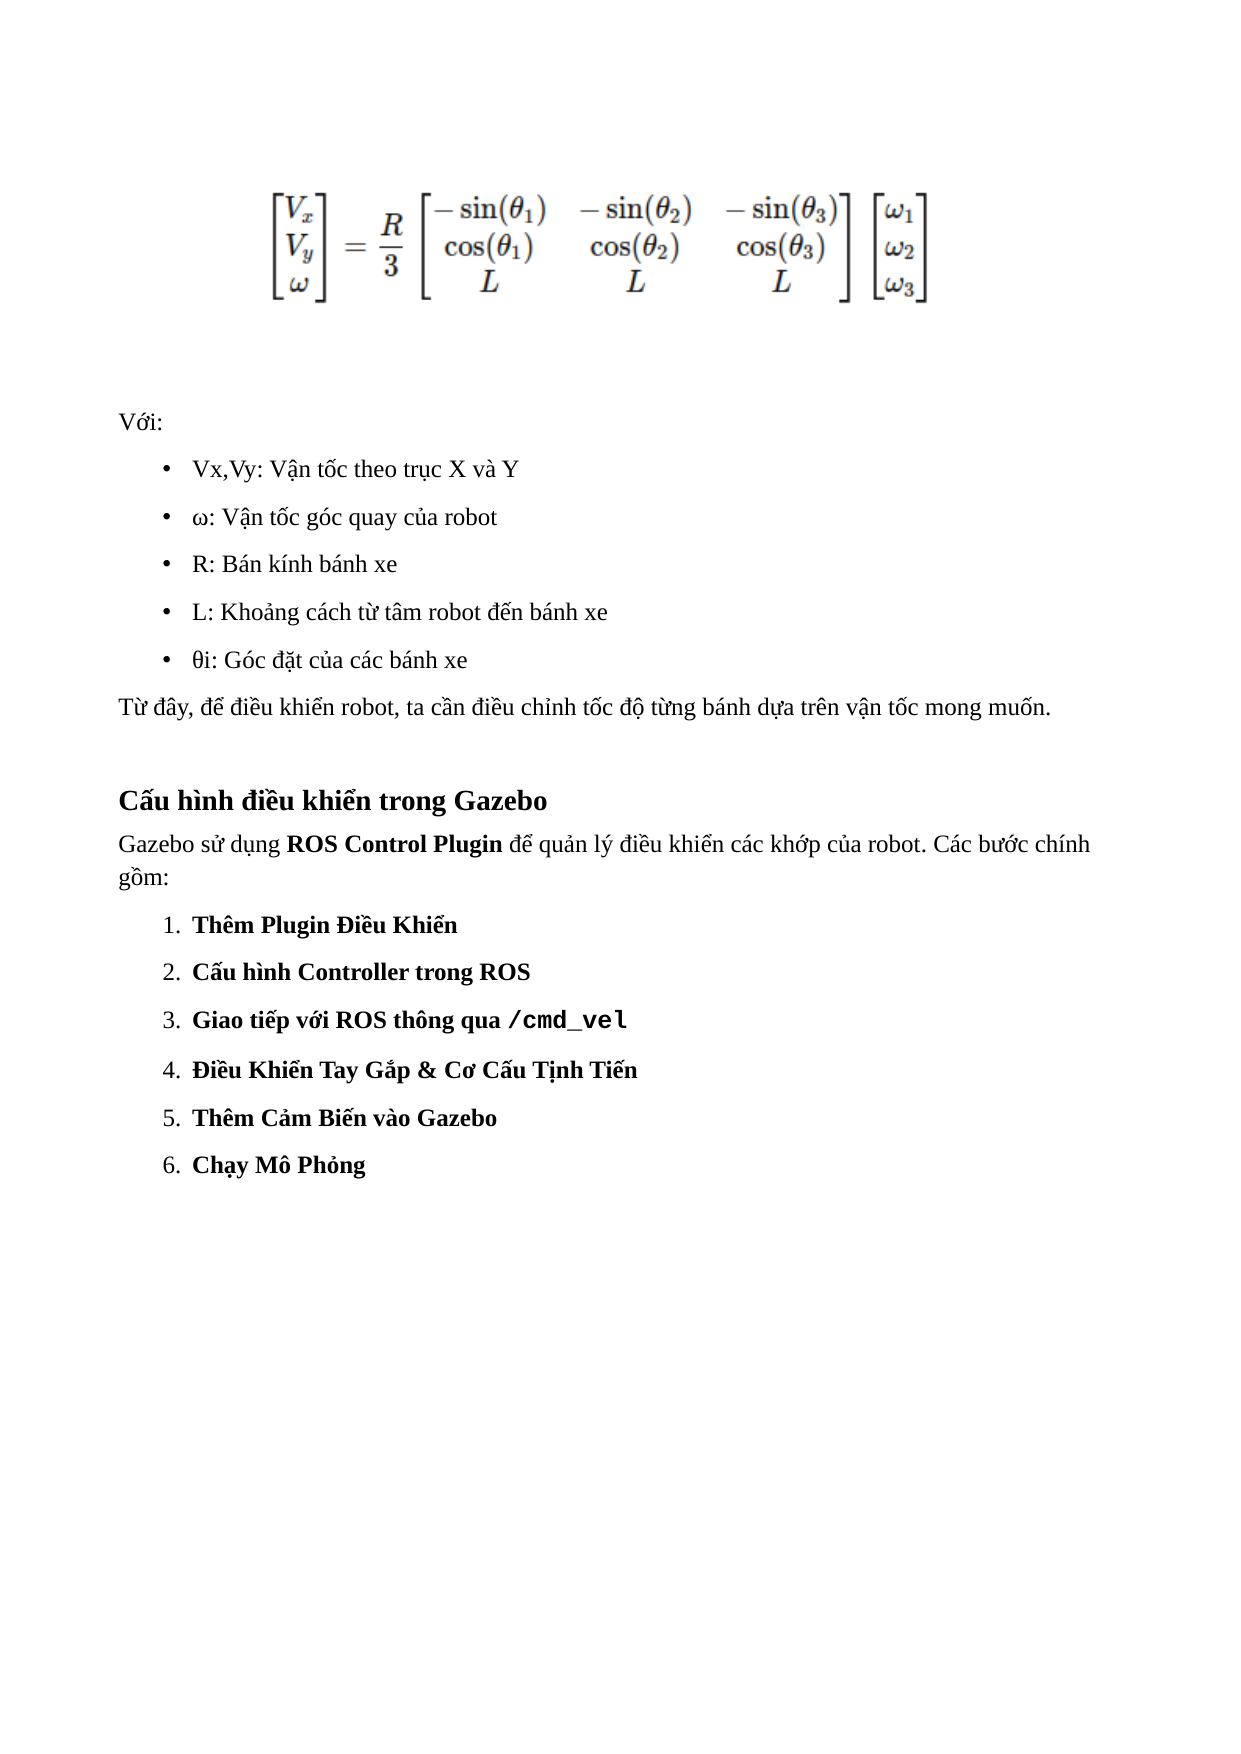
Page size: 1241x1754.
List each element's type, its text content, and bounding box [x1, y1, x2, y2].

subtitle Cấu hình điều khiển trong Gazebo [118, 783, 1122, 817]
picture [231, 165, 1010, 355]
list Điều Khiển Tay Gắp & Cơ Cấu Tịnh Tiến [162, 1055, 1122, 1084]
text Gazebo sử dụng ROS Control Plugin để quản lý điều khiển các khớp của robot. Các bước chính gồm: [118, 829, 1122, 891]
list Vx​,Vy​: Vận tốc theo trục X và Y [162, 454, 1122, 483]
list Thêm Plugin Điều Khiển [162, 910, 1122, 939]
list Giao tiếp với ROS thông qua /cmd_vel [162, 1005, 1122, 1036]
list Chạy Mô Phỏng [162, 1150, 1122, 1179]
text Với: [118, 407, 1122, 435]
list Cấu hình Controller trong ROS [162, 957, 1122, 986]
list L: Khoảng cách từ tâm robot đến bánh xe [162, 597, 1122, 626]
list R: Bán kính bánh xe [162, 549, 1122, 578]
text Từ đây, để điều khiển robot, ta cần điều chỉnh tốc độ từng bánh dựa trên vận tốc mong muốn. [118, 692, 1122, 721]
list θi​: Góc đặt của các bánh xe [162, 645, 1122, 673]
list ω: Vận tốc góc quay của robot [162, 502, 1122, 531]
list Thêm Cảm Biến vào Gazebo [162, 1103, 1122, 1131]
